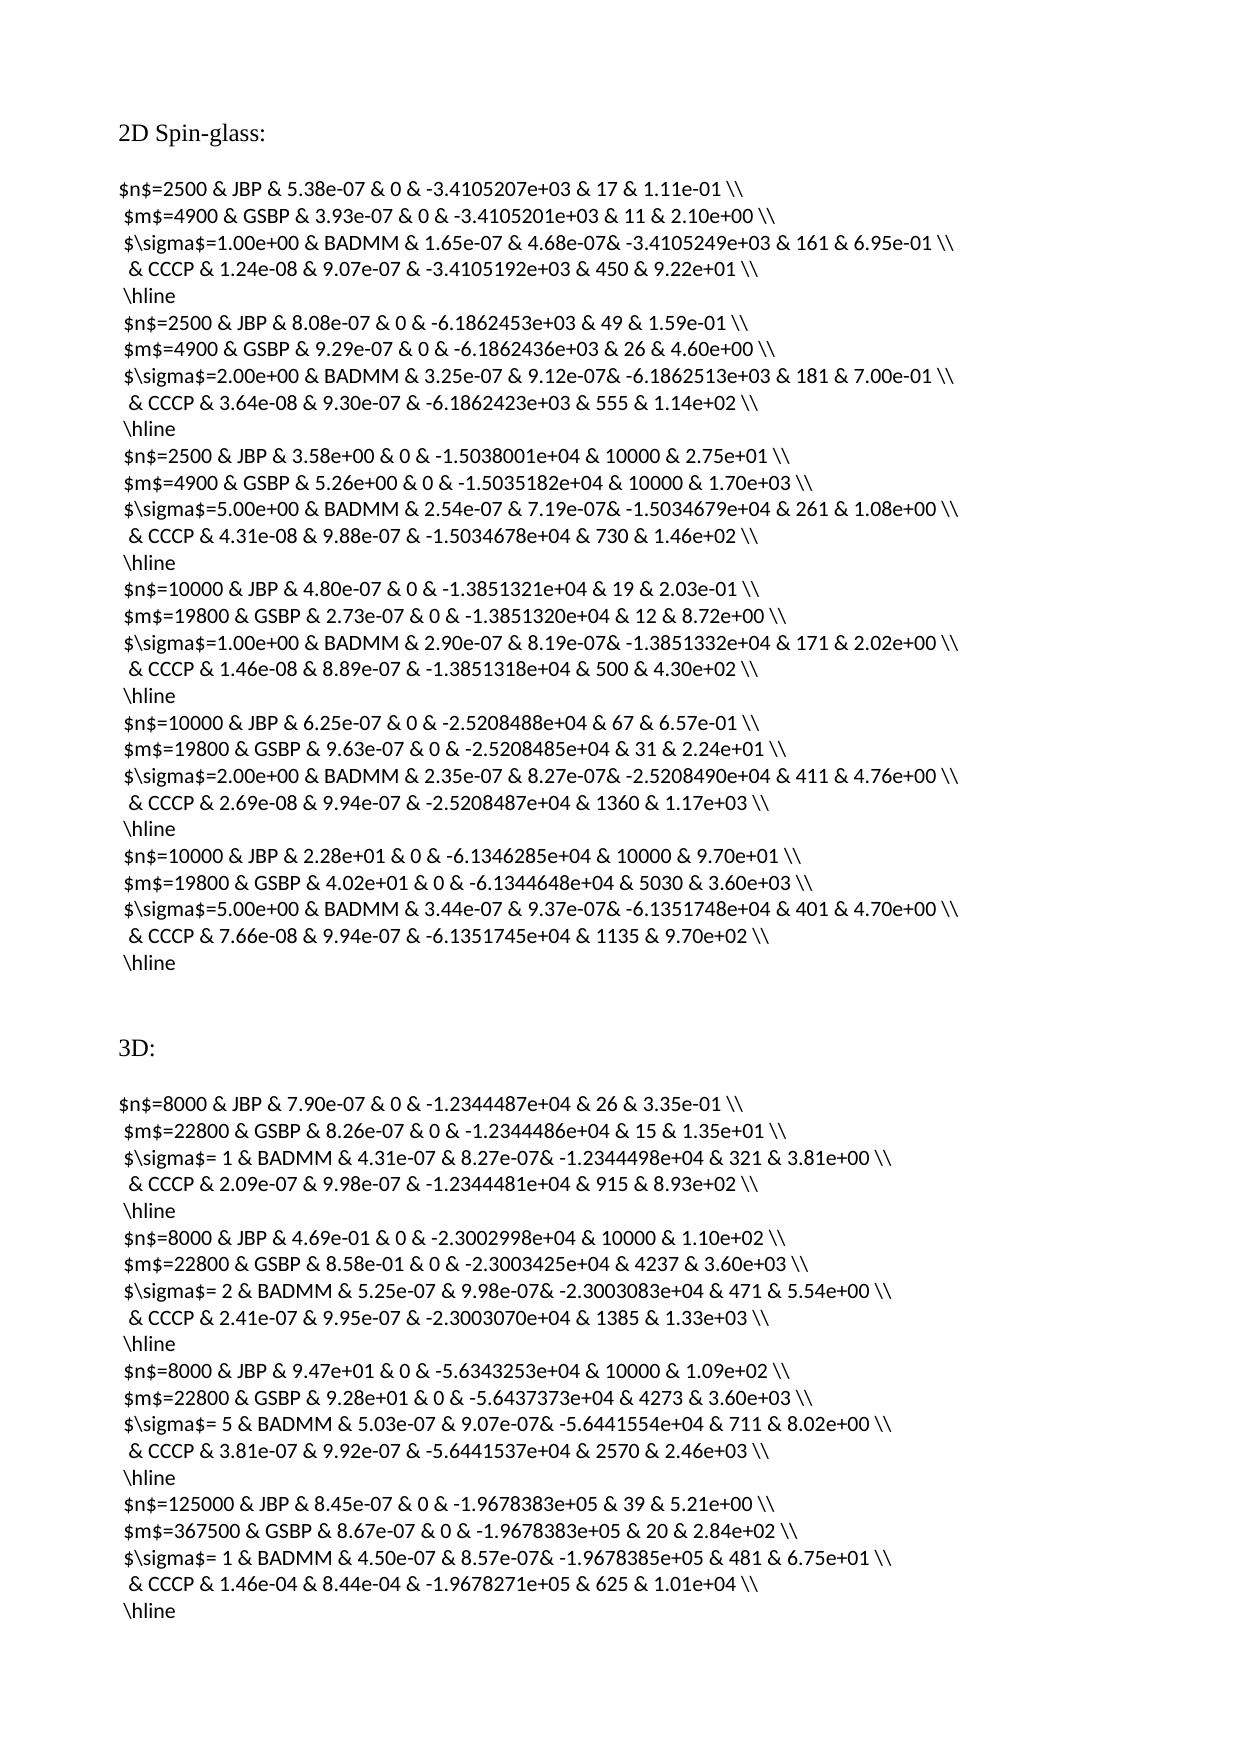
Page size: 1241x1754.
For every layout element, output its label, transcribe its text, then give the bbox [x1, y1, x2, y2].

text 2D Spin-glass: [118, 118, 1122, 147]
text $n$=8000 & JBP & 7.90e-07 & 0 & -1.2344487e+04 & 26 & 3.35e-01 \\ $m$=22800 & GSBP & 8.26e-07 & 0 & -1.2344486e+04 & 15 & 1.35e+01 \\ $\sigma$= 1 & BADMM & 4.31e-07 & 8.27e-07& -1.2344498e+04 & 321 & 3.81e+00 \\ & CCCP & 2.09e-07 & 9.98e-07 & -1.2344481e+04 & 915 & 8.93e+02 \\ \hline $n$=8000 & JBP & 4.69e-01 & 0 & -2.3002998e+04 & 10000 & 1.10e+02 \\ $m$=22800 & GSBP & 8.58e-01 & 0 & -2.3003425e+04 & 4237 & 3.60e+03 \\ $\sigma$= 2 & BADMM & 5.25e-07 & 9.98e-07& -2.3003083e+04 & 471 & 5.54e+00 \\ & CCCP & 2.41e-07 & 9.95e-07 & -2.3003070e+04 & 1385 & 1.33e+03 \\ \hline $n$=8000 & JBP & 9.47e+01 & 0 & -5.6343253e+04 & 10000 & 1.09e+02 \\ $m$=22800 & GSBP & 9.28e+01 & 0 & -5.6437373e+04 & 4273 & 3.60e+03 \\ $\sigma$= 5 & BADMM & 5.03e-07 & 9.07e-07& -5.6441554e+04 & 711 & 8.02e+00 \\ & CCCP & 3.81e-07 & 9.92e-07 & -5.6441537e+04 & 2570 & 2.46e+03 \\ \hline $n$=125000 & JBP & 8.45e-07 & 0 & -1.9678383e+05 & 39 & 5.21e+00 \\ $m$=367500 & GSBP & 8.67e-07 & 0 & -1.9678383e+05 & 20 & 2.84e+02 \\ $\sigma$= 1 & BADMM & 4.50e-07 & 8.57e-07& -1.9678385e+05 & 481 & 6.75e+01 \\ & CCCP & 1.46e-04 & 8.44e-04 & -1.9678271e+05 & 625 & 1.01e+04 \\ \hline [118, 1091, 1122, 1624]
text $n$=2500 & JBP & 5.38e-07 & 0 & -3.4105207e+03 & 17 & 1.11e-01 \\ $m$=4900 & GSBP & 3.93e-07 & 0 & -3.4105201e+03 & 11 & 2.10e+00 \\ $\sigma$=1.00e+00 & BADMM & 1.65e-07 & 4.68e-07& -3.4105249e+03 & 161 & 6.95e-01 \\ & CCCP & 1.24e-08 & 9.07e-07 & -3.4105192e+03 & 450 & 9.22e+01 \\ \hline $n$=2500 & JBP & 8.08e-07 & 0 & -6.1862453e+03 & 49 & 1.59e-01 \\ $m$=4900 & GSBP & 9.29e-07 & 0 & -6.1862436e+03 & 26 & 4.60e+00 \\ $\sigma$=2.00e+00 & BADMM & 3.25e-07 & 9.12e-07& -6.1862513e+03 & 181 & 7.00e-01 \\ & CCCP & 3.64e-08 & 9.30e-07 & -6.1862423e+03 & 555 & 1.14e+02 \\ \hline $n$=2500 & JBP & 3.58e+00 & 0 & -1.5038001e+04 & 10000 & 2.75e+01 \\ $m$=4900 & GSBP & 5.26e+00 & 0 & -1.5035182e+04 & 10000 & 1.70e+03 \\ $\sigma$=5.00e+00 & BADMM & 2.54e-07 & 7.19e-07& -1.5034679e+04 & 261 & 1.08e+00 \\ & CCCP & 4.31e-08 & 9.88e-07 & -1.5034678e+04 & 730 & 1.46e+02 \\ \hline $n$=10000 & JBP & 4.80e-07 & 0 & -1.3851321e+04 & 19 & 2.03e-01 \\ $m$=19800 & GSBP & 2.73e-07 & 0 & -1.3851320e+04 & 12 & 8.72e+00 \\ $\sigma$=1.00e+00 & BADMM & 2.90e-07 & 8.19e-07& -1.3851332e+04 & 171 & 2.02e+00 \\ & CCCP & 1.46e-08 & 8.89e-07 & -1.3851318e+04 & 500 & 4.30e+02 \\ \hline $n$=10000 & JBP & 6.25e-07 & 0 & -2.5208488e+04 & 67 & 6.57e-01 \\ $m$=19800 & GSBP & 9.63e-07 & 0 & -2.5208485e+04 & 31 & 2.24e+01 \\ $\sigma$=2.00e+00 & BADMM & 2.35e-07 & 8.27e-07& -2.5208490e+04 & 411 & 4.76e+00 \\ & CCCP & 2.69e-08 & 9.94e-07 & -2.5208487e+04 & 1360 & 1.17e+03 \\ \hline $n$=10000 & JBP & 2.28e+01 & 0 & -6.1346285e+04 & 10000 & 9.70e+01 \\ $m$=19800 & GSBP & 4.02e+01 & 0 & -6.1344648e+04 & 5030 & 3.60e+03 \\ $\sigma$=5.00e+00 & BADMM & 3.44e-07 & 9.37e-07& -6.1351748e+04 & 401 & 4.70e+00 \\ & CCCP & 7.66e-08 & 9.94e-07 & -6.1351745e+04 & 1135 & 9.70e+02 \\ \hline [118, 176, 1122, 976]
text 3D: [118, 1033, 1122, 1062]
